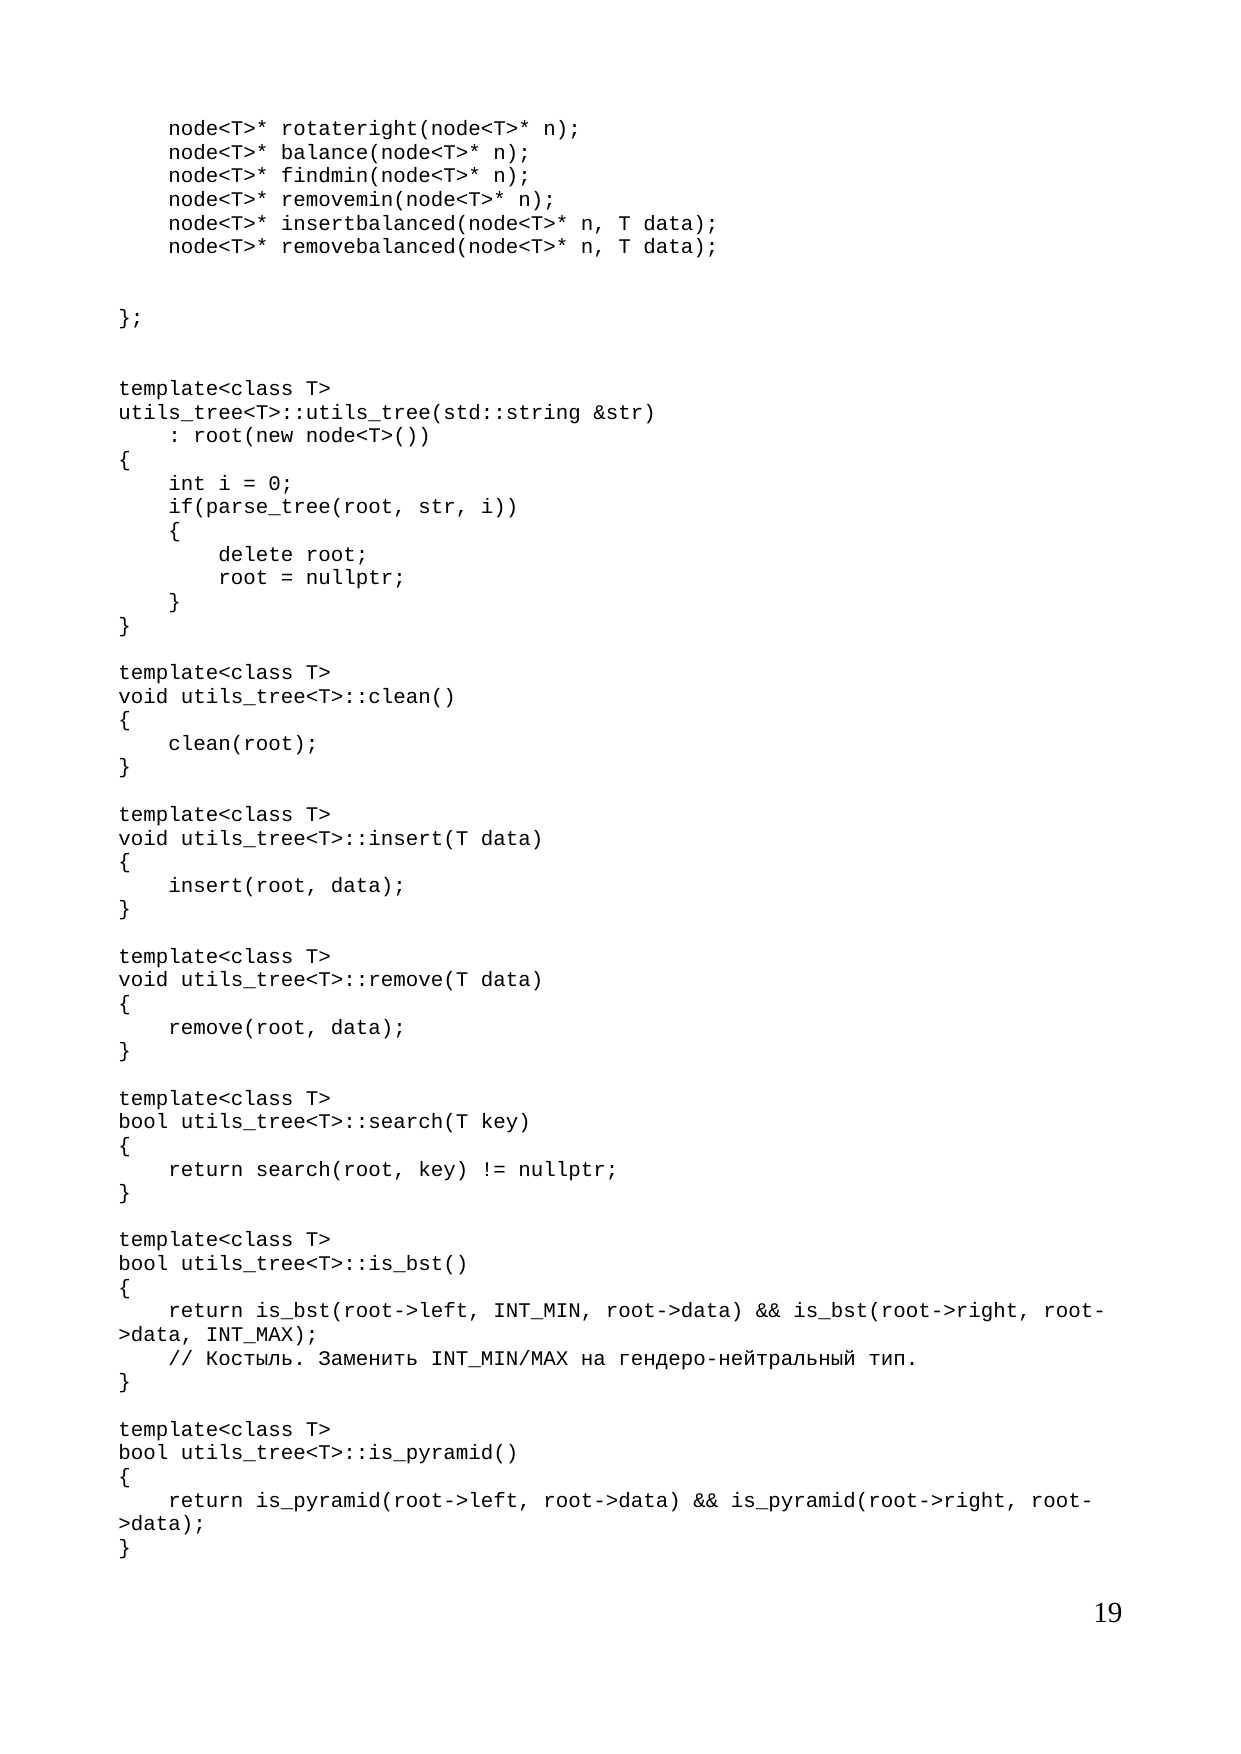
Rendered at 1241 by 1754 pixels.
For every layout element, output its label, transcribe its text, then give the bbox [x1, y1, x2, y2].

text utils_tree<T>::utils_tree(std::string &str) [118, 402, 1122, 426]
text { [118, 851, 1122, 875]
text { [118, 1135, 1122, 1158]
text } [118, 757, 1122, 780]
text template<class T> [118, 1419, 1122, 1442]
text clean(root); [118, 733, 1122, 757]
text delete root; [118, 544, 1122, 567]
text if(parse_tree(root, str, i)) [118, 496, 1122, 520]
text } [118, 1537, 1122, 1561]
text template<class T> [118, 946, 1122, 969]
text root = nullptr; [118, 567, 1122, 591]
text node<T>* rotateright(node<T>* n); [118, 118, 1122, 142]
text template<class T> [118, 804, 1122, 827]
text } [118, 591, 1122, 615]
text void utils_tree<T>::remove(T data) [118, 969, 1122, 993]
text node<T>* removebalanced(node<T>* n, T data); [118, 236, 1122, 260]
text template<class T> [118, 662, 1122, 686]
text return is_bst(root->left, INT_MIN, root->data) && is_bst(root->right, root->data, INT_MAX); [118, 1300, 1122, 1348]
text { [118, 520, 1122, 544]
text node<T>* removemin(node<T>* n); [118, 189, 1122, 213]
text bool utils_tree<T>::is_pyramid() [118, 1442, 1122, 1466]
text node<T>* findmin(node<T>* n); [118, 165, 1122, 189]
text void utils_tree<T>::clean() [118, 686, 1122, 709]
text template<class T> [118, 378, 1122, 402]
text template<class T> [118, 1229, 1122, 1253]
text : root(new node<T>()) [118, 426, 1122, 449]
text return search(root, key) != nullptr; [118, 1158, 1122, 1182]
text } [118, 1040, 1122, 1064]
text template<class T> [118, 1088, 1122, 1111]
text }; [118, 307, 1122, 331]
text { [118, 1466, 1122, 1489]
text { [118, 1277, 1122, 1300]
text { [118, 993, 1122, 1017]
text { [118, 449, 1122, 473]
text } [118, 1371, 1122, 1395]
text void utils_tree<T>::insert(T data) [118, 827, 1122, 851]
text node<T>* insertbalanced(node<T>* n, T data); [118, 213, 1122, 236]
text bool utils_tree<T>::is_bst() [118, 1253, 1122, 1277]
text } [118, 615, 1122, 638]
text } [118, 1182, 1122, 1206]
text insert(root, data); [118, 875, 1122, 898]
text { [118, 709, 1122, 733]
text return is_pyramid(root->left, root->data) && is_pyramid(root->right, root->data); [118, 1489, 1122, 1537]
text } [118, 898, 1122, 922]
text bool utils_tree<T>::search(T key) [118, 1111, 1122, 1135]
text // Костыль. Заменить INT_MIN/MAX на гендеро-нейтральный тип. [118, 1348, 1122, 1371]
text node<T>* balance(node<T>* n); [118, 142, 1122, 165]
text remove(root, data); [118, 1017, 1122, 1040]
text int i = 0; [118, 473, 1122, 496]
